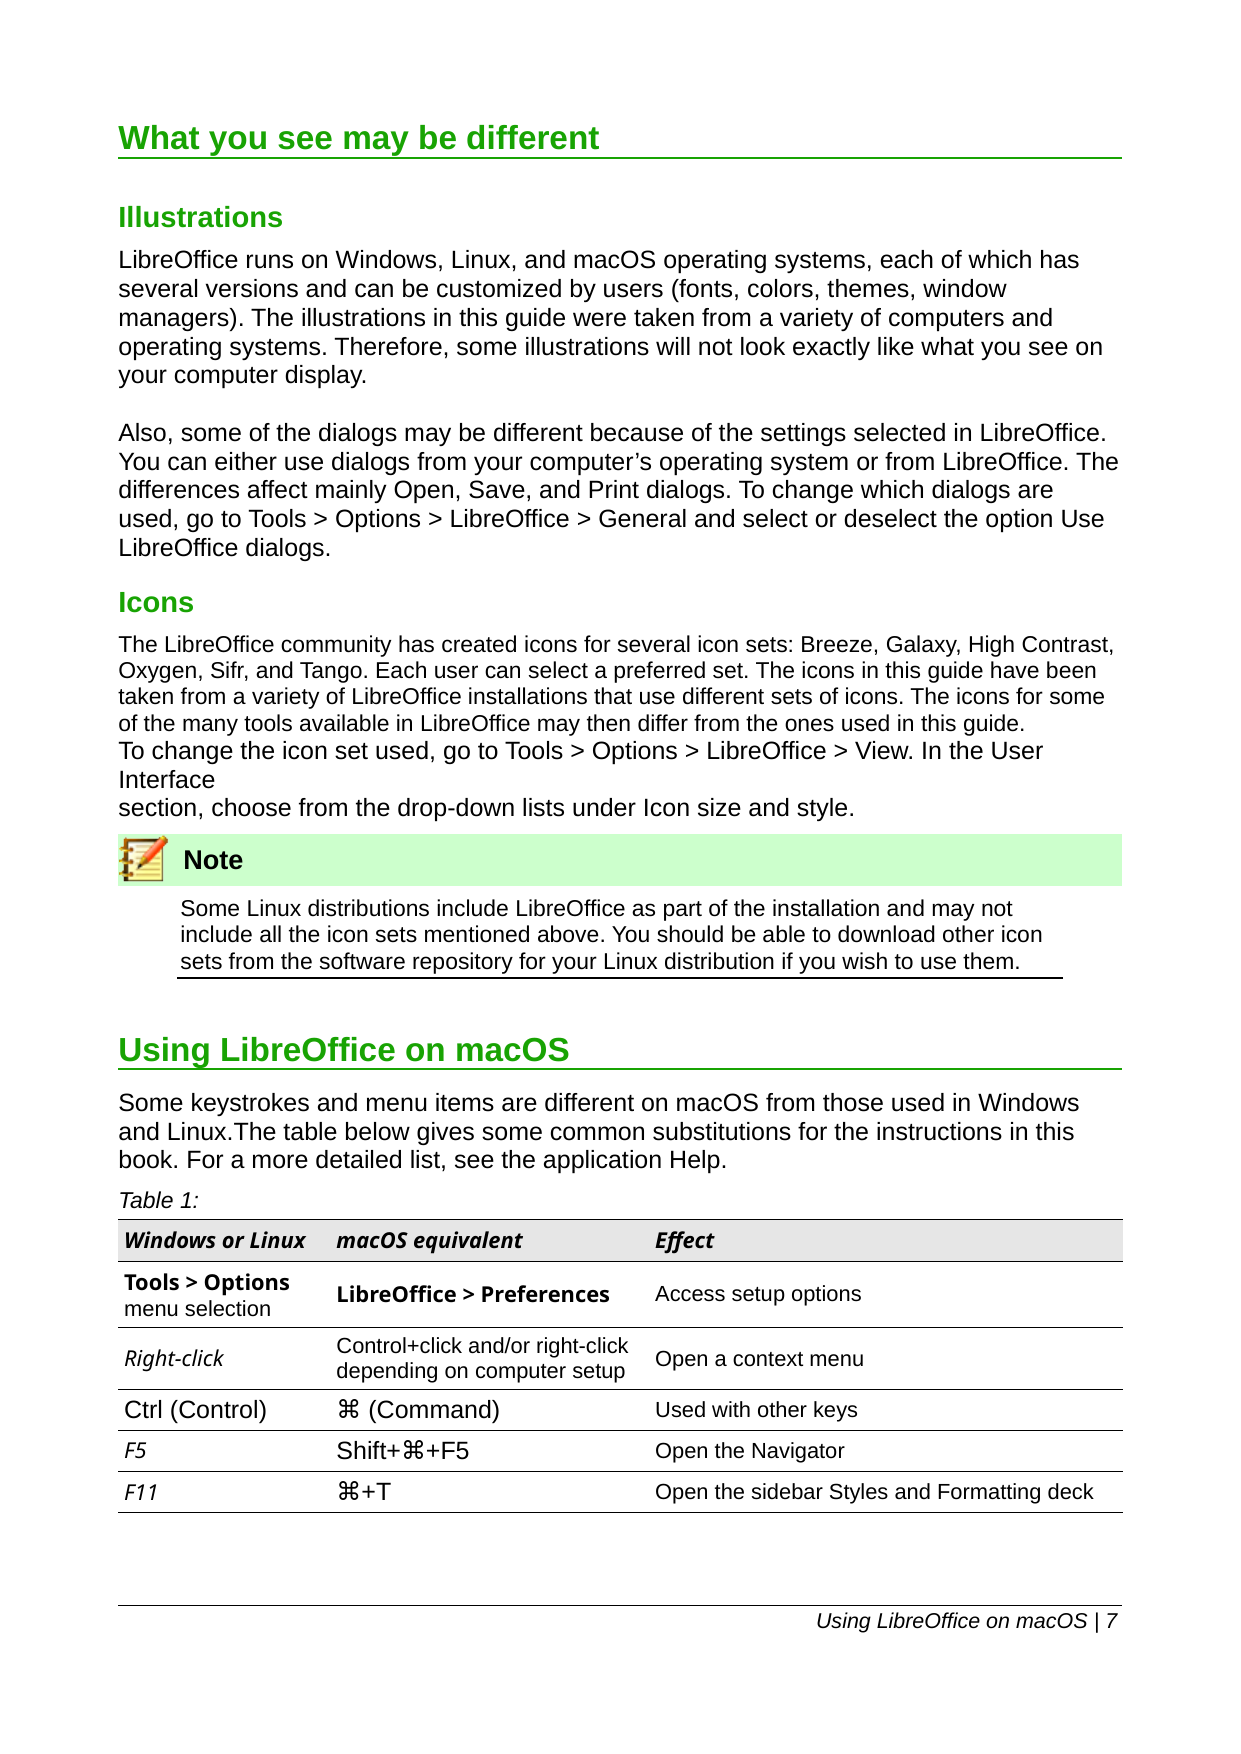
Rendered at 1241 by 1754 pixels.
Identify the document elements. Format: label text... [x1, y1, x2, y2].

picture [119, 834, 170, 885]
subtitle Using LibreOffice on macOS [118, 1030, 1122, 1068]
table_cell ⌘+T [331, 1472, 649, 1512]
text of the many tools available in LibreOffice may then differ from the ones used in this guide. [118, 709, 1122, 736]
table_cell Open a context menu [649, 1328, 1123, 1389]
table_cell Shift+⌘+F5 [331, 1431, 649, 1471]
text Some keystrokes and menu items are different on macOS from those used in Windows and Linux.The table below gives some common substitutions for the instructions in this book. For a more detailed list, see the application Help. [118, 1088, 1122, 1174]
text Some Linux distributions include LibreOffice as part of the installation and may not include all the icon sets mentioned above. You should be able to download other icon sets from the software repository for your Linux distribution if you wish to use them. [177, 892, 1063, 977]
table_header macOS equivalent [331, 1220, 649, 1261]
text The LibreOffice community has created icons for several icon sets: Breeze, Galaxy, High Contrast, [118, 631, 1122, 657]
table_cell ⌘ (Command) [331, 1390, 649, 1429]
text To change the icon set used, go to Tools > Options > LibreOffice > View. In the User Interface [118, 736, 1122, 793]
table_cell Used with other keys [649, 1390, 1123, 1429]
table_cell Control+click and/or right-click depending on computer setup [331, 1328, 649, 1389]
subtitle Note [118, 834, 1122, 886]
table_cell Open the Navigator [649, 1431, 1123, 1471]
table_header Effect [649, 1220, 1123, 1261]
table_cell Right-click [118, 1328, 331, 1389]
subtitle Illustrations [118, 200, 1122, 233]
text section, choose from the drop-down lists under Icon size and style. [118, 793, 1122, 822]
table_cell F11 [118, 1472, 331, 1512]
subtitle What you see may be different [118, 118, 1122, 157]
table_cell Access setup options [649, 1262, 1123, 1327]
table_cell Tools > Options menu selection [118, 1262, 331, 1327]
text LibreOffice runs on Windows, Linux, and macOS operating systems, each of which has several versions and can be customized by users (fonts, colors, themes, window managers). The illustrations in this guide were taken from a variety of computers and operating systems. Therefore, some illustrations will not look exactly like what you see on your computer display. [118, 245, 1122, 389]
table_cell Ctrl (Control) [118, 1390, 331, 1429]
table_cell Open the sidebar Styles and Formatting deck [649, 1472, 1123, 1512]
subtitle Icons [118, 585, 1122, 619]
table_cell F5 [118, 1431, 331, 1471]
text Oxygen, Sifr, and Tango. Each user can select a preferred set. The icons in this guide have been [118, 657, 1122, 683]
table_cell LibreOffice > Preferences [331, 1262, 649, 1327]
text Also, some of the dialogs may be different because of the settings selected in LibreOffice. You can either use dialogs from your computer’s operating system or from LibreOffice. The differences affect mainly Open, Save, and Print dialogs. To change which dialogs are used, go to Tools > Options > LibreOffice > General and select or deselect the option Use LibreOffice dialogs. [118, 418, 1122, 562]
table_header Windows or Linux [118, 1220, 331, 1261]
text Table 1: [118, 1187, 1122, 1213]
text taken from a variety of LibreOffice installations that use different sets of icons. The icons for some [118, 683, 1122, 709]
